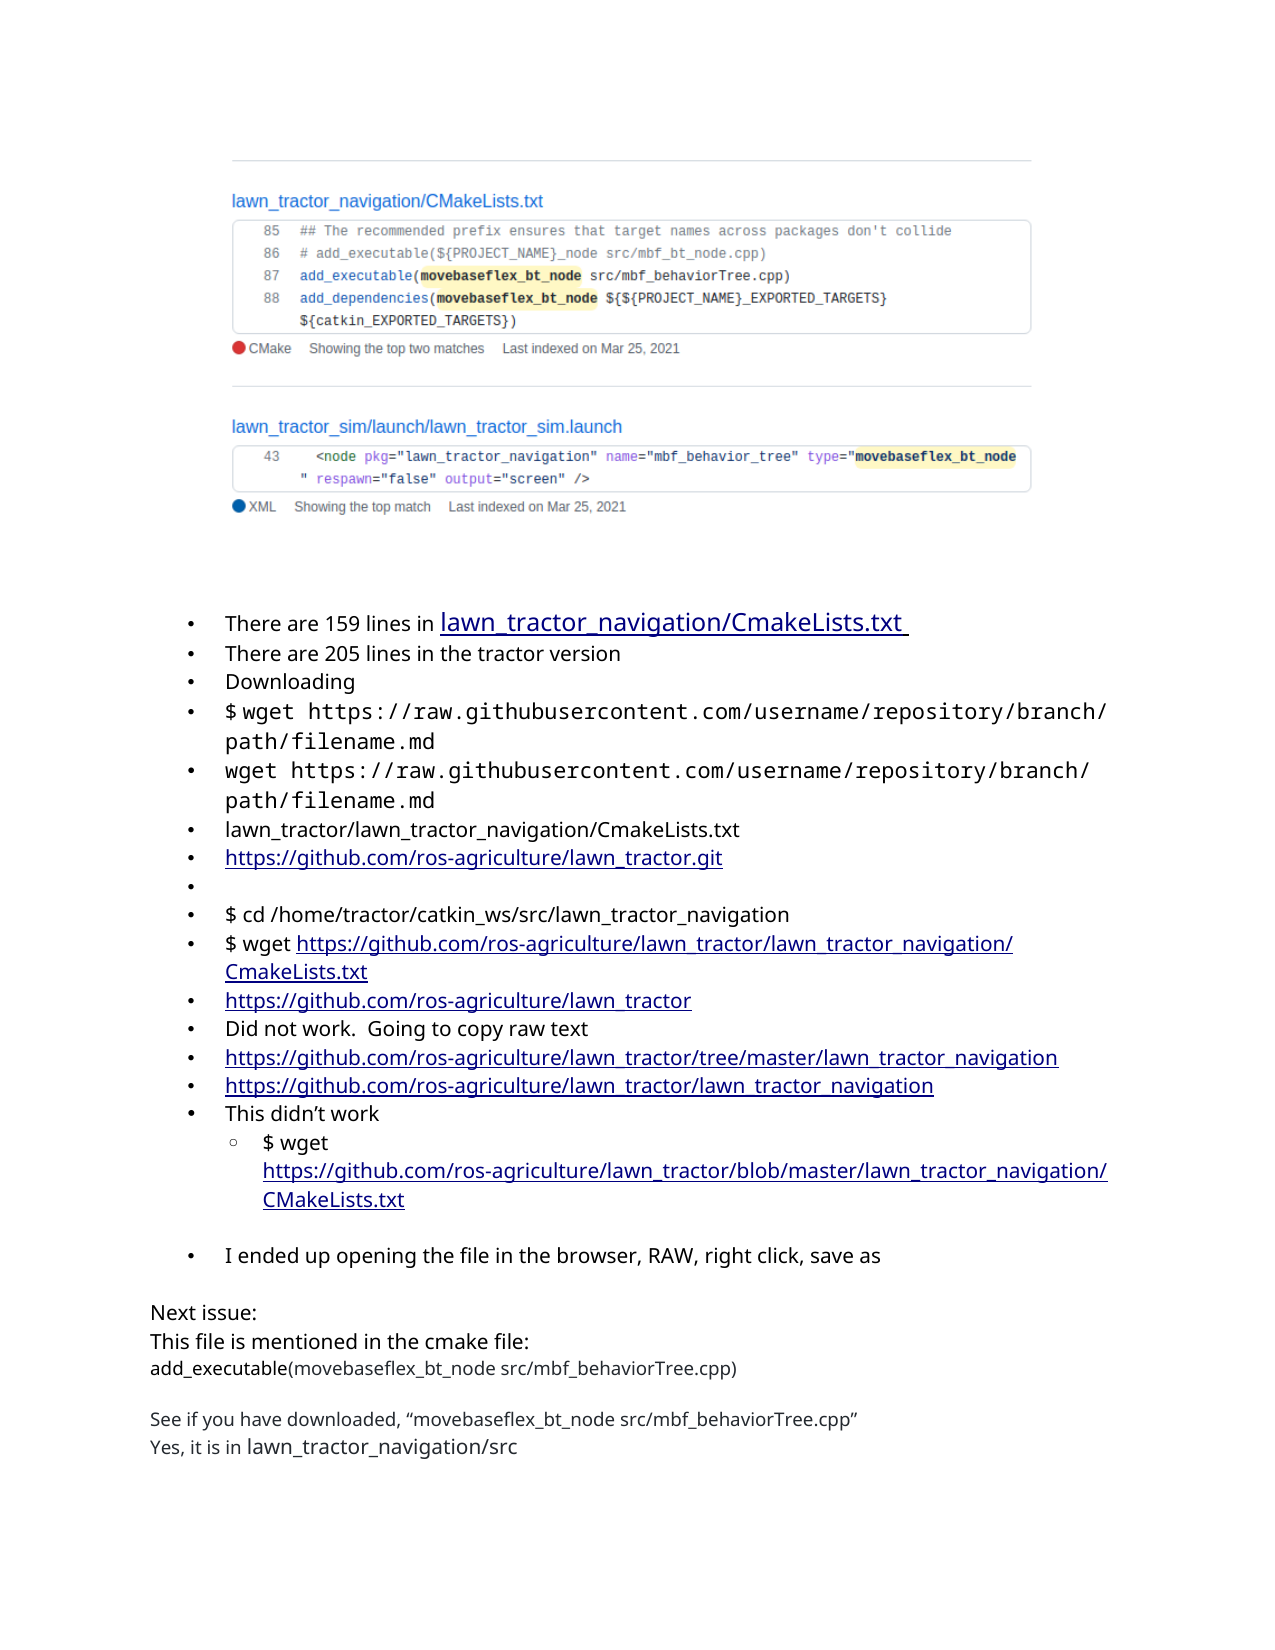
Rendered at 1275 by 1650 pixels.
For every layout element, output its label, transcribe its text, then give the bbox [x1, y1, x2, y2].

list $ wget https://github.com/ros-agriculture/lawn_tractor/blob/master/lawn_tractor_navigation/CMakeLists.txt [225, 1128, 1125, 1213]
list There are 205 lines in the tractor version [187, 639, 1125, 667]
text Yes, it is in lawn_tractor_navigation/src [150, 1432, 1125, 1460]
list This didn’t work [187, 1099, 1125, 1128]
list $ wget https://github.com/ros-agriculture/lawn_tractor/lawn_tractor_navigation/CmakeLists.txt [187, 929, 1125, 986]
picture [220, 150, 1055, 534]
list https://github.com/ros-agriculture/lawn_tractor [187, 986, 1125, 1014]
list $ cd /home/tractor/catkin_ws/src/lawn_tractor_navigation [187, 900, 1125, 929]
list $ wget https://raw.githubusercontent.com/username/repository/branch/path/filename.md [187, 696, 1125, 756]
list https://github.com/ros-agriculture/lawn_tractor.git [187, 843, 1125, 872]
text Next issue: [150, 1298, 1125, 1327]
list lawn_tractor/lawn_tractor_navigation/CmakeLists.txt [187, 815, 1125, 843]
text add_executable(movebaseflex_bt_node src/mbf_behaviorTree.cpp) [150, 1355, 1125, 1381]
list Downloading [187, 667, 1125, 696]
list https://github.com/ros-agriculture/lawn_tractor/lawn_tractor_navigation [187, 1071, 1125, 1099]
text See if you have downloaded, “movebaseflex_bt_node src/mbf_behaviorTree.cpp” [150, 1406, 1125, 1432]
list Did not work. Going to copy raw text [187, 1014, 1125, 1043]
list wget https://raw.githubusercontent.com/username/repository/branch/path/filename.md [187, 756, 1125, 815]
list There are 159 lines in lawn_tractor_navigation/CmakeLists.txt [187, 605, 1125, 639]
text This file is mentioned in the cmake file: [150, 1327, 1125, 1355]
list https://github.com/ros-agriculture/lawn_tractor/tree/master/lawn_tractor_navigation [187, 1043, 1125, 1071]
list I ended up opening the file in the browser, RAW, right click, save as [187, 1242, 1125, 1270]
